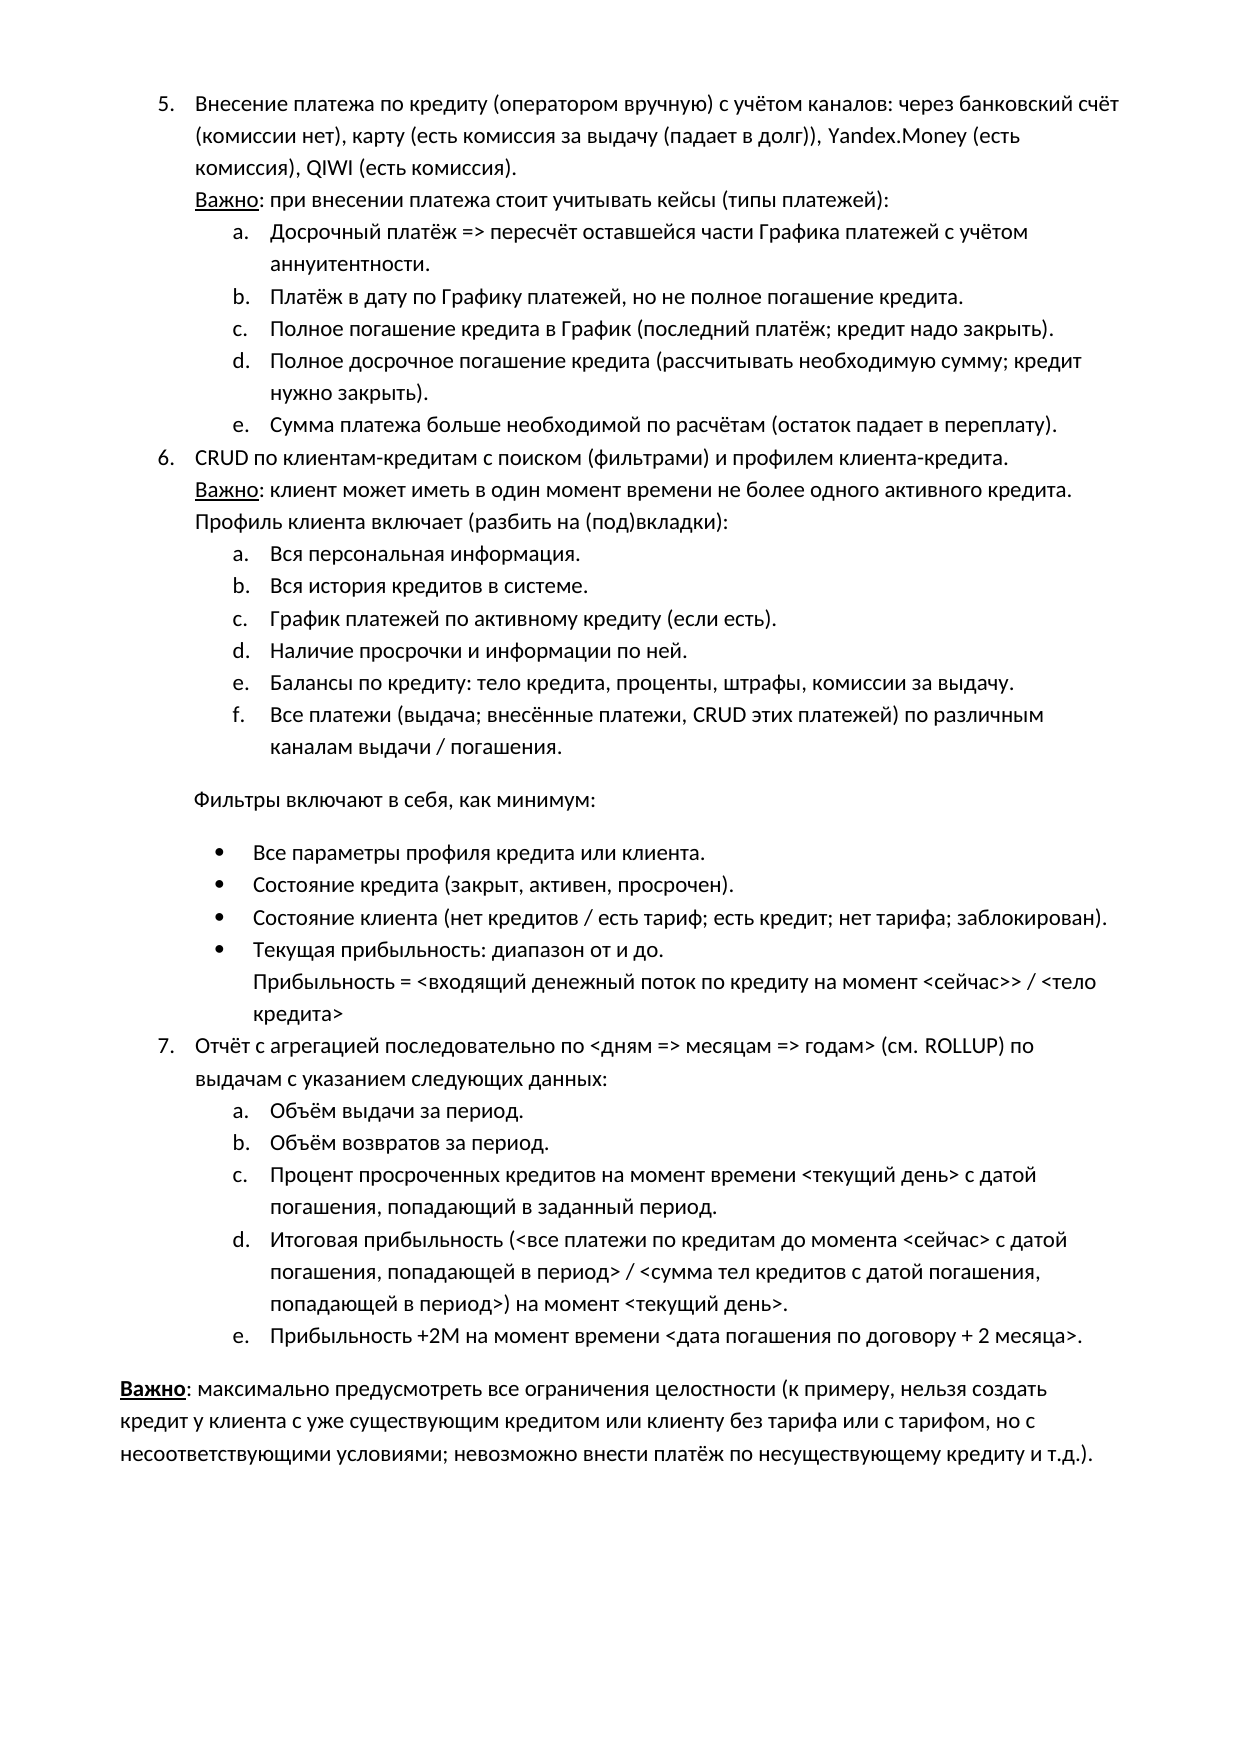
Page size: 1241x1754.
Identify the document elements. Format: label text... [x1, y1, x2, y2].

list Вся история кредитов в системе. [232, 571, 1120, 599]
list Отчёт с агрегацией последовательно по <дням => месяцам => годам> (см. ROLLUP) по выдачам с указанием следующих данных: [157, 1032, 1120, 1092]
list CRUD по клиентам-кредитам с поиском (фильтрами) и профилем клиента-кредита. Важно: клиент может иметь в один момент времени не более одного активного кредита. Профиль клиента включает (разбить на (под)вкладки): [157, 443, 1120, 535]
list Состояние кредита (закрыт, активен, просрочен). [215, 871, 1120, 899]
list Балансы по кредиту: тело кредита, проценты, штрафы, комиссии за выдачу. [232, 668, 1120, 696]
list Состояние клиента (нет кредитов / есть тариф; есть кредит; нет тарифа; заблокирован). [215, 903, 1120, 931]
text Фильтры включают в себя, как минимум: [157, 785, 1120, 813]
list Платёж в дату по Графику платежей, но не полное погашение кредита. [232, 282, 1120, 310]
list Итоговая прибыльность (<все платежи по кредитам до момента <сейчас> с датой погашения, попадающей в период> / <сумма тел кредитов с датой погашения, попадающей в период>) на момент <текущий день>. [232, 1225, 1120, 1317]
list Вся персональная информация. [232, 539, 1120, 567]
list Полное погашение кредита в График (последний платёж; кредит надо закрыть). [232, 314, 1120, 342]
list Текущая прибыльность: диапазон от и до. Прибыльность = <входящий денежный поток по кредиту на момент <сейчас>> / <тело кредита> [215, 935, 1120, 1027]
text Важно: максимально предусмотреть все ограничения целостности (к примеру, нельзя создать кредит у клиента с уже существующим кредитом или клиенту без тарифа или с тарифом, но с несоответствующими условиями; невозможно внести платёж по несуществующему кредиту и т.д.). [120, 1374, 1120, 1467]
list Наличие просрочки и информации по ней. [232, 636, 1120, 664]
list Все платежи (выдача; внесённые платежи, CRUD этих платежей) по различным каналам выдачи / погашения. [232, 700, 1120, 760]
list Сумма платежа больше необходимой по расчётам (остаток падает в переплату). [232, 411, 1120, 438]
list Объём выдачи за период. [232, 1096, 1120, 1124]
list График платежей по активному кредиту (если есть). [232, 604, 1120, 632]
list Прибыльность +2M на момент времени <дата погашения по договору + 2 месяца>. [232, 1321, 1120, 1349]
list Полное досрочное погашение кредита (рассчитывать необходимую сумму; кредит нужно закрыть). [232, 346, 1120, 406]
list Процент просроченных кредитов на момент времени <текущий день> с датой погашения, попадающий в заданный период. [232, 1160, 1120, 1221]
list Все параметры профиля кредита или клиента. [215, 838, 1120, 866]
list Досрочный платёж => пересчёт оставшейся части Графика платежей с учётом аннуитентности. [232, 217, 1120, 278]
list Объём возвратов за период. [232, 1128, 1120, 1156]
list Внесение платежа по кредиту (оператором вручную) с учётом каналов: через банковский счёт (комиссии нет), карту (есть комиссия за выдачу (падает в долг)), Yandex.Money (есть комиссия), QIWI (есть комиссия). Важно: при внесении платежа стоит учитывать кейсы (типы платежей): [157, 89, 1120, 213]
